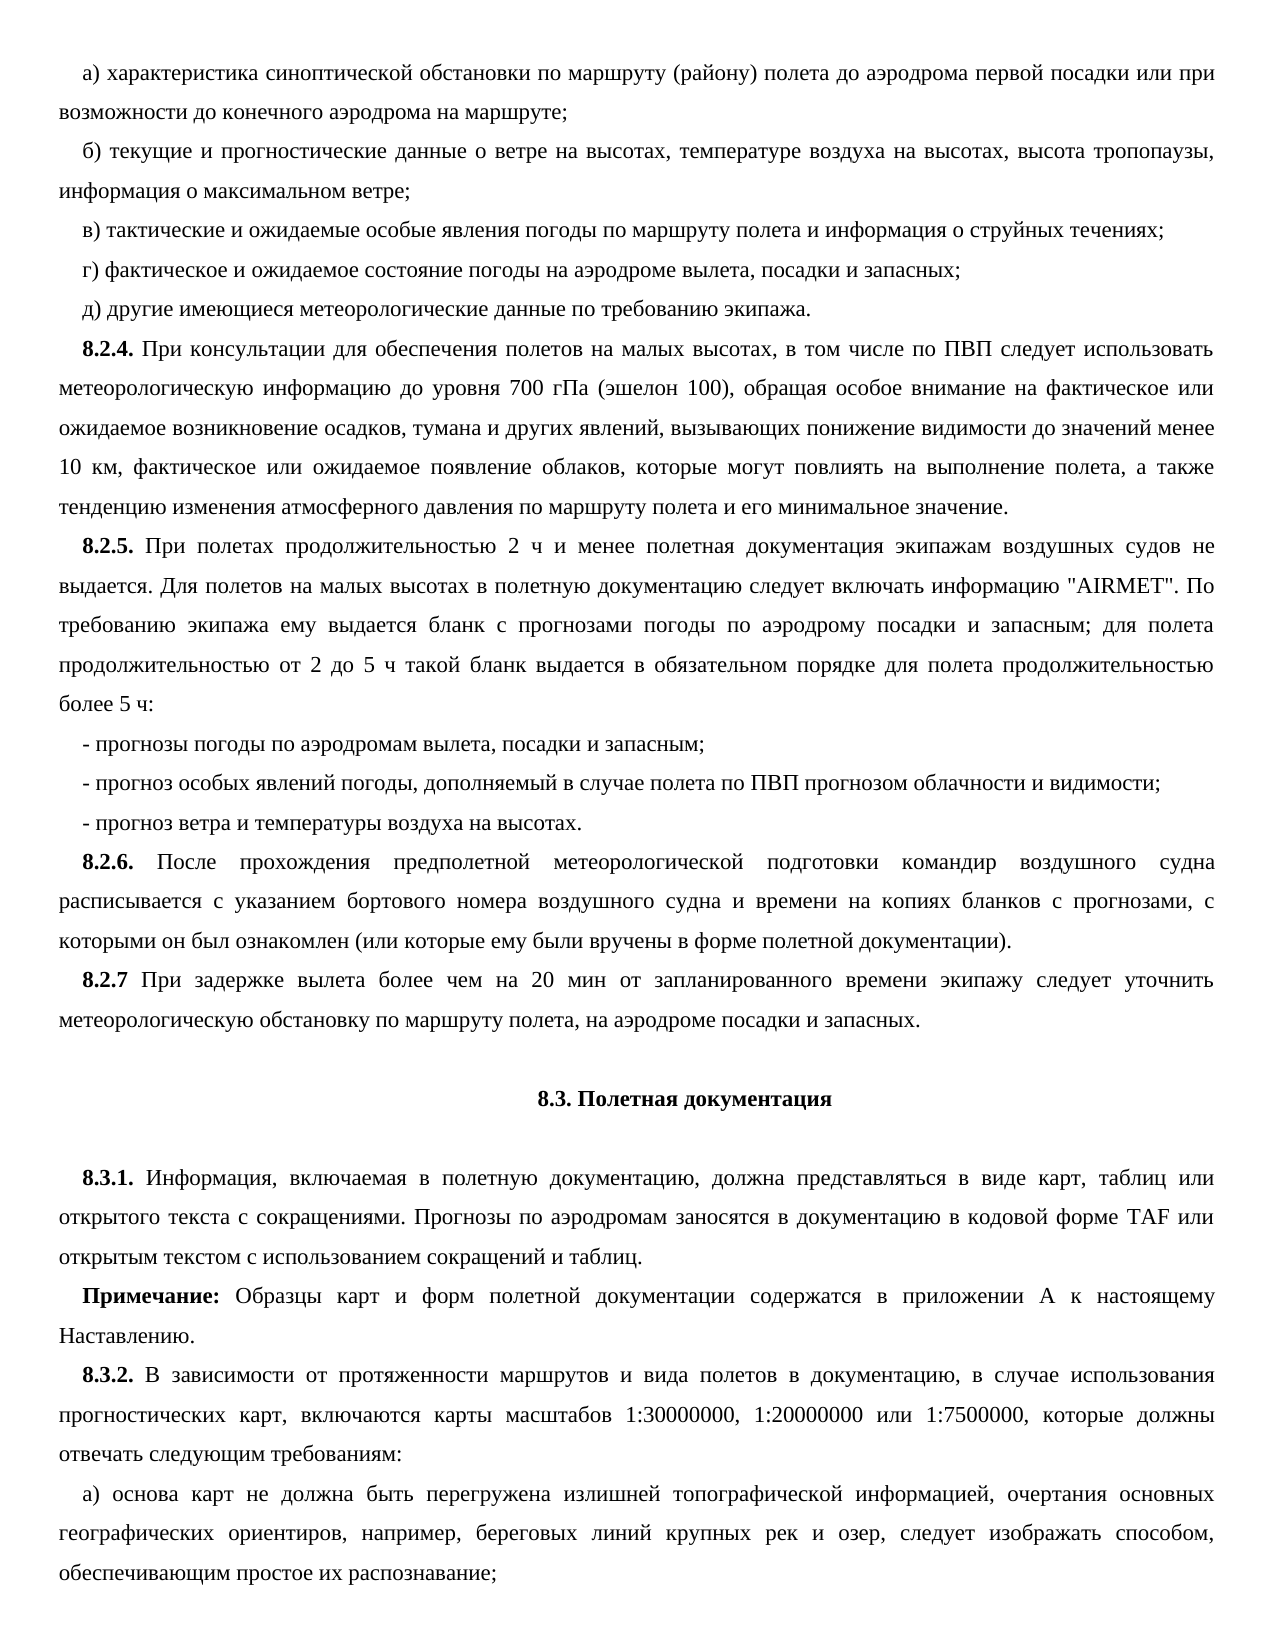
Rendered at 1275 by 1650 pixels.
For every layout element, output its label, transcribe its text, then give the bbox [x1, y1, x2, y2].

text 8.2.5. При полетах продолжительностью 2 ч и менее полетная документация экипажам воздушных судов не выдается. Для полетов на малых высотах в полетную документацию следует включать информацию "AIRMET". По требованию экипажа ему выдается бланк с прогнозами погоды по аэродрому посадки и запасным; для полета продолжительностью от 2 до 5 ч такой бланк выдается в обязательном порядке для полета продолжительностью более 5 ч: [58, 532, 1216, 717]
text 8.3.1. Информация, включаемая в полетную документацию, должна представляться в виде карт, таблиц или открытого текста с сокращениями. Прогнозы по аэродромам заносятся в документацию в кодовой форме ТАF или открытым текстом с использованием сокращений и таблиц. [58, 1164, 1216, 1269]
text Примечание: Образцы карт и форм полетной документации содержатся в приложении А к настоящему Наставлению. [58, 1282, 1216, 1348]
text д) другие имеющиеся метеорологические данные по требованию экипажа. [58, 295, 1216, 322]
text 8.2.6. После прохождения предполетной метеорологической подготовки командир воздушного судна расписывается с указанием бортового номера воздушного судна и времени на копиях бланков с прогнозами, с которыми он был ознакомлен (или которые ему были вручены в форме полетной документации). [58, 848, 1216, 953]
text в) тактические и ожидаемые особые явления погоды по маршруту полета и информация о струйных течениях; [58, 216, 1216, 243]
text а) характеристика синоптической обстановки по маршруту (району) полета до аэродрома первой посадки или при возможности до конечного аэродрома на маршруте; [58, 58, 1216, 124]
text - прогноз особых явлений погоды, дополняемый в случае полета по ПВП прогнозом облачности и видимости; [58, 769, 1216, 796]
text 8.3. Полетная документация [58, 1085, 1216, 1111]
text 8.3.2. В зависимости от протяженности маршрутов и вида полетов в документацию, в случае использования прогностических карт, включаются карты масштабов 1:30000000, 1:20000000 или 1:7500000, которые должны отвечать следующим требованиям: [58, 1361, 1216, 1467]
text - прогнозы погоды по аэродромам вылета, посадки и запасным; [58, 730, 1216, 756]
text 8.2.4. При консультации для обеспечения полетов на малых высотах, в том числе по ПВП следует использовать метеорологическую информацию до уровня 700 гПа (эшелон 100), обращая особое внимание на фактическое или ожидаемое возникновение осадков, тумана и других явлений, вызывающих понижение видимости до значений менее 10 км, фактическое или ожидаемое появление облаков, которые могут повлиять на выполнение полета, а также тенденцию изменения атмосферного давления по маршруту полета и его минимальное значение. [58, 335, 1216, 519]
text 8.2.7 При задержке вылета более чем на 20 мин от запланированного времени экипажу следует уточнить метеорологическую обстановку по маршруту полета, на аэродроме посадки и запасных. [58, 967, 1216, 1032]
text г) фактическое и ожидаемое состояние погоды на аэродроме вылета, посадки и запасных; [58, 256, 1216, 282]
text - прогноз ветра и температуры воздуха на высотах. [58, 809, 1216, 835]
text а) основа карт не должна быть перегружена излишней топографической информацией, очертания основных географических ориентиров, например, береговых линий крупных рек и озер, следует изображать способом, обеспечивающим простое их распознавание; [58, 1480, 1216, 1585]
text б) текущие и прогностические данные о ветре на высотах, температуре воздуха на высотах, высота тропопаузы, информация о максимальном ветре; [58, 137, 1216, 203]
